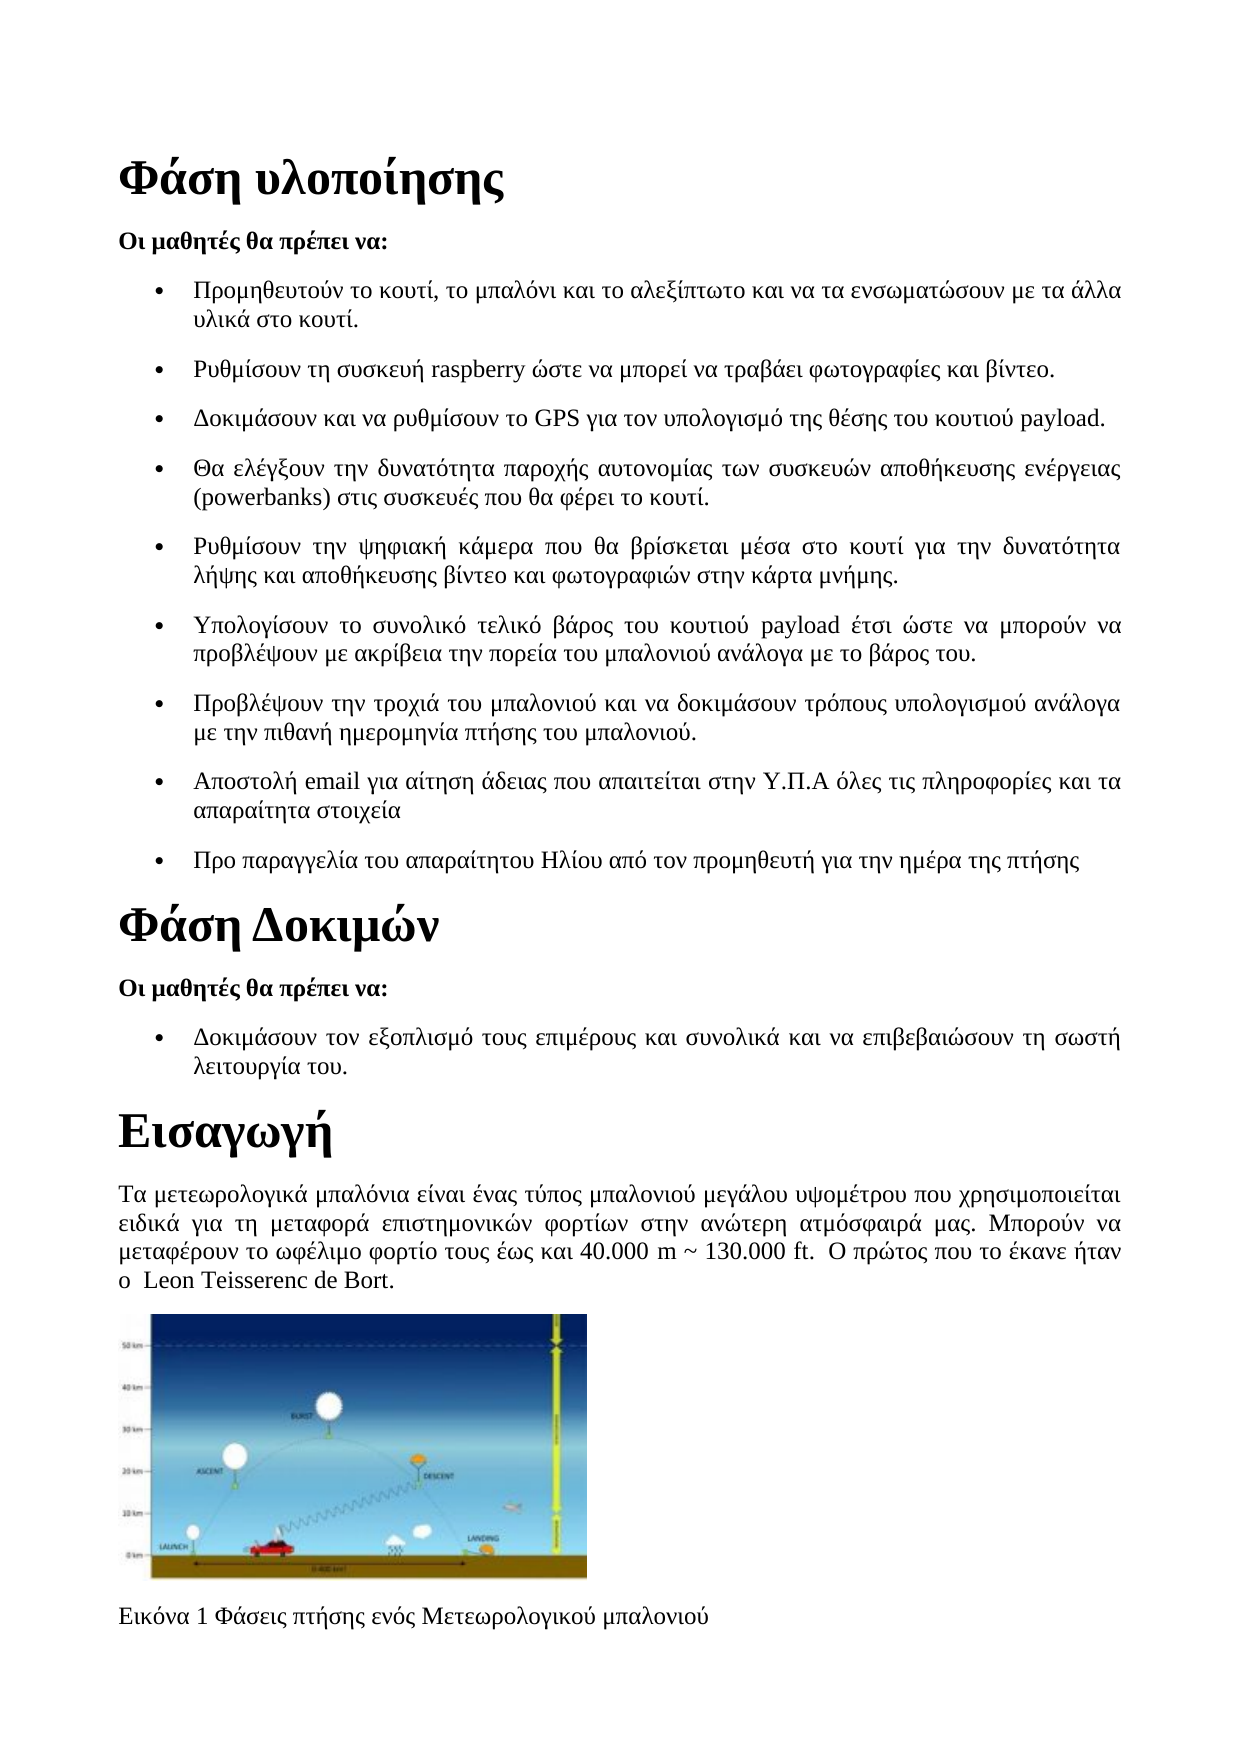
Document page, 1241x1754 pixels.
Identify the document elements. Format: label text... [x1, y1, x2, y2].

list Ρυθμίσουν την ψηφιακή κάμερα που θα βρίσκεται μέσα στο κουτί για την δυνατότητα λήψης και αποθήκευσης βίντεο και φωτογραφιών στην κάρτα μνήμης. [156, 531, 1122, 589]
list Δοκιμάσουν τον εξοπλισμό τους επιμέρους και συνολικά και να επιβεβαιώσουν τη σωστή λειτουργία του. [156, 1022, 1122, 1080]
text Φάση υλοποίησης [118, 148, 1122, 205]
text Εισαγωγή [118, 1101, 1122, 1158]
text Εικόνα 1 Φάσεις πτήσης ενός Μετεωρολογικού μπαλονιού [118, 1601, 1122, 1630]
list Προβλέψουν την τροχιά του μπαλονιού και να δοκιμάσουν τρόπους υπολογισμού ανάλογα με την πιθανή ημερομηνία πτήσης του μπαλονιού. [156, 688, 1122, 746]
text Οι μαθητές θα πρέπει να: [118, 226, 1122, 255]
list Θα ελέγξουν την δυνατότητα παροχής αυτονομίας των συσκευών αποθήκευσης ενέργειας (powerbanks) στις συσκευές που θα φέρει το κουτί. [156, 453, 1122, 511]
list Αποστολή email για αίτηση άδειας που απαιτείται στην Υ.Π.Α όλες τις πληροφορίες και τα απαραίτητα στοιχεία [156, 766, 1122, 824]
list Δοκιμάσουν και να ρυθμίσουν το GPS για τον υπολογισμό της θέσης του κουτιού payload. [156, 403, 1122, 432]
text Φάση Δοκιμών [118, 894, 1122, 952]
list Προ παραγγελία του απαραίτητου Ηλίου από τον προμηθευτή για την ημέρα της πτήσης [156, 845, 1122, 873]
list Ρυθμίσουν τη συσκευή raspberry ώστε να μπορεί να τραβάει φωτογραφίες και βίντεο. [156, 354, 1122, 383]
text Οι μαθητές θα πρέπει να: [118, 973, 1122, 1001]
list Υπολογίσουν το συνολικό τελικό βάρος του κουτιού payload έτσι ώστε να μπορούν να προβλέψουν με ακρίβεια την πορεία του μπαλονιού ανάλογα με το βάρος του. [156, 610, 1122, 667]
text Τα μετεωρολογικά μπαλόνια είναι ένας τύπος μπαλονιού μεγάλου υψομέτρου που χρησιμοποιείται ειδικά για τη μεταφορά επιστημονικών φορτίων στην ανώτερη ατμόσφαιρά μας. Μπορούν να μεταφέρουν το ωφέλιμο φορτίο τους έως και 40.000 m ~ 130.000 ft. Ο πρώτος που το έκανε ήταν ο Leon Teisserenc de Bort. [118, 1179, 1122, 1294]
list Προμηθευτούν το κουτί, το μπαλόνι και το αλεξίπτωτο και να τα ενσωματώσουν με τα άλλα υλικά στο κουτί. [156, 276, 1122, 333]
